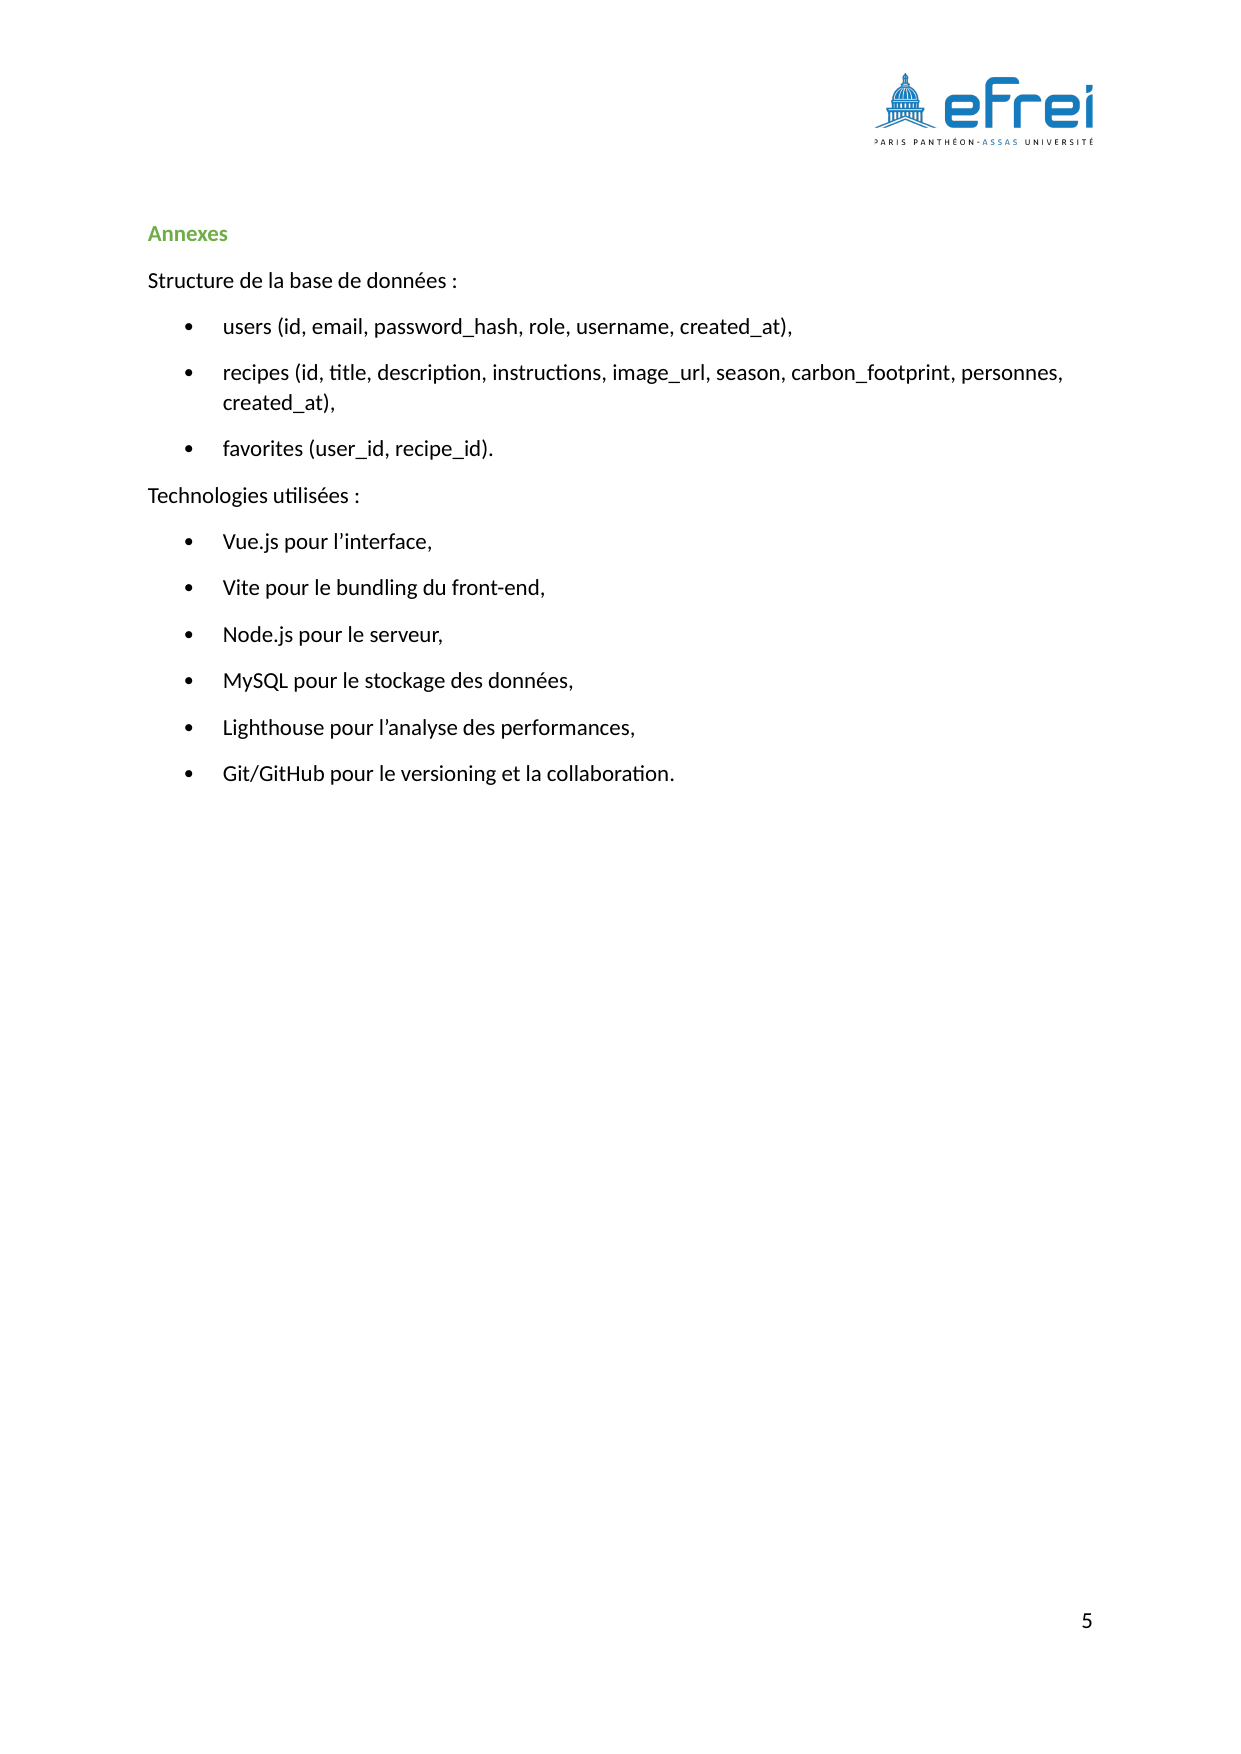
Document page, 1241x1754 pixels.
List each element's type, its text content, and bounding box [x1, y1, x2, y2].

text Annexes [148, 219, 1093, 247]
list users (id, email, password_hash, role, username, created_at), [185, 312, 1093, 340]
list Git/GitHub pour le versioning et la collaboration. [185, 759, 1093, 787]
list favorites (user_id, recipe_id). [185, 434, 1093, 462]
list Lighthouse pour l’analyse des performances, [185, 713, 1093, 741]
list MySQL pour le stockage des données, [185, 666, 1093, 694]
list Node.js pour le serveur, [185, 620, 1093, 648]
list recipes (id, title, description, instructions, image_url, season, carbon_footprint, personnes, created_at), [185, 358, 1093, 416]
list Vite pour le bundling du front-end, [185, 573, 1093, 602]
text Technologies utilisées : [148, 481, 1093, 509]
list Vue.js pour l’interface, [185, 527, 1093, 555]
text Structure de la base de données : [148, 266, 1093, 294]
